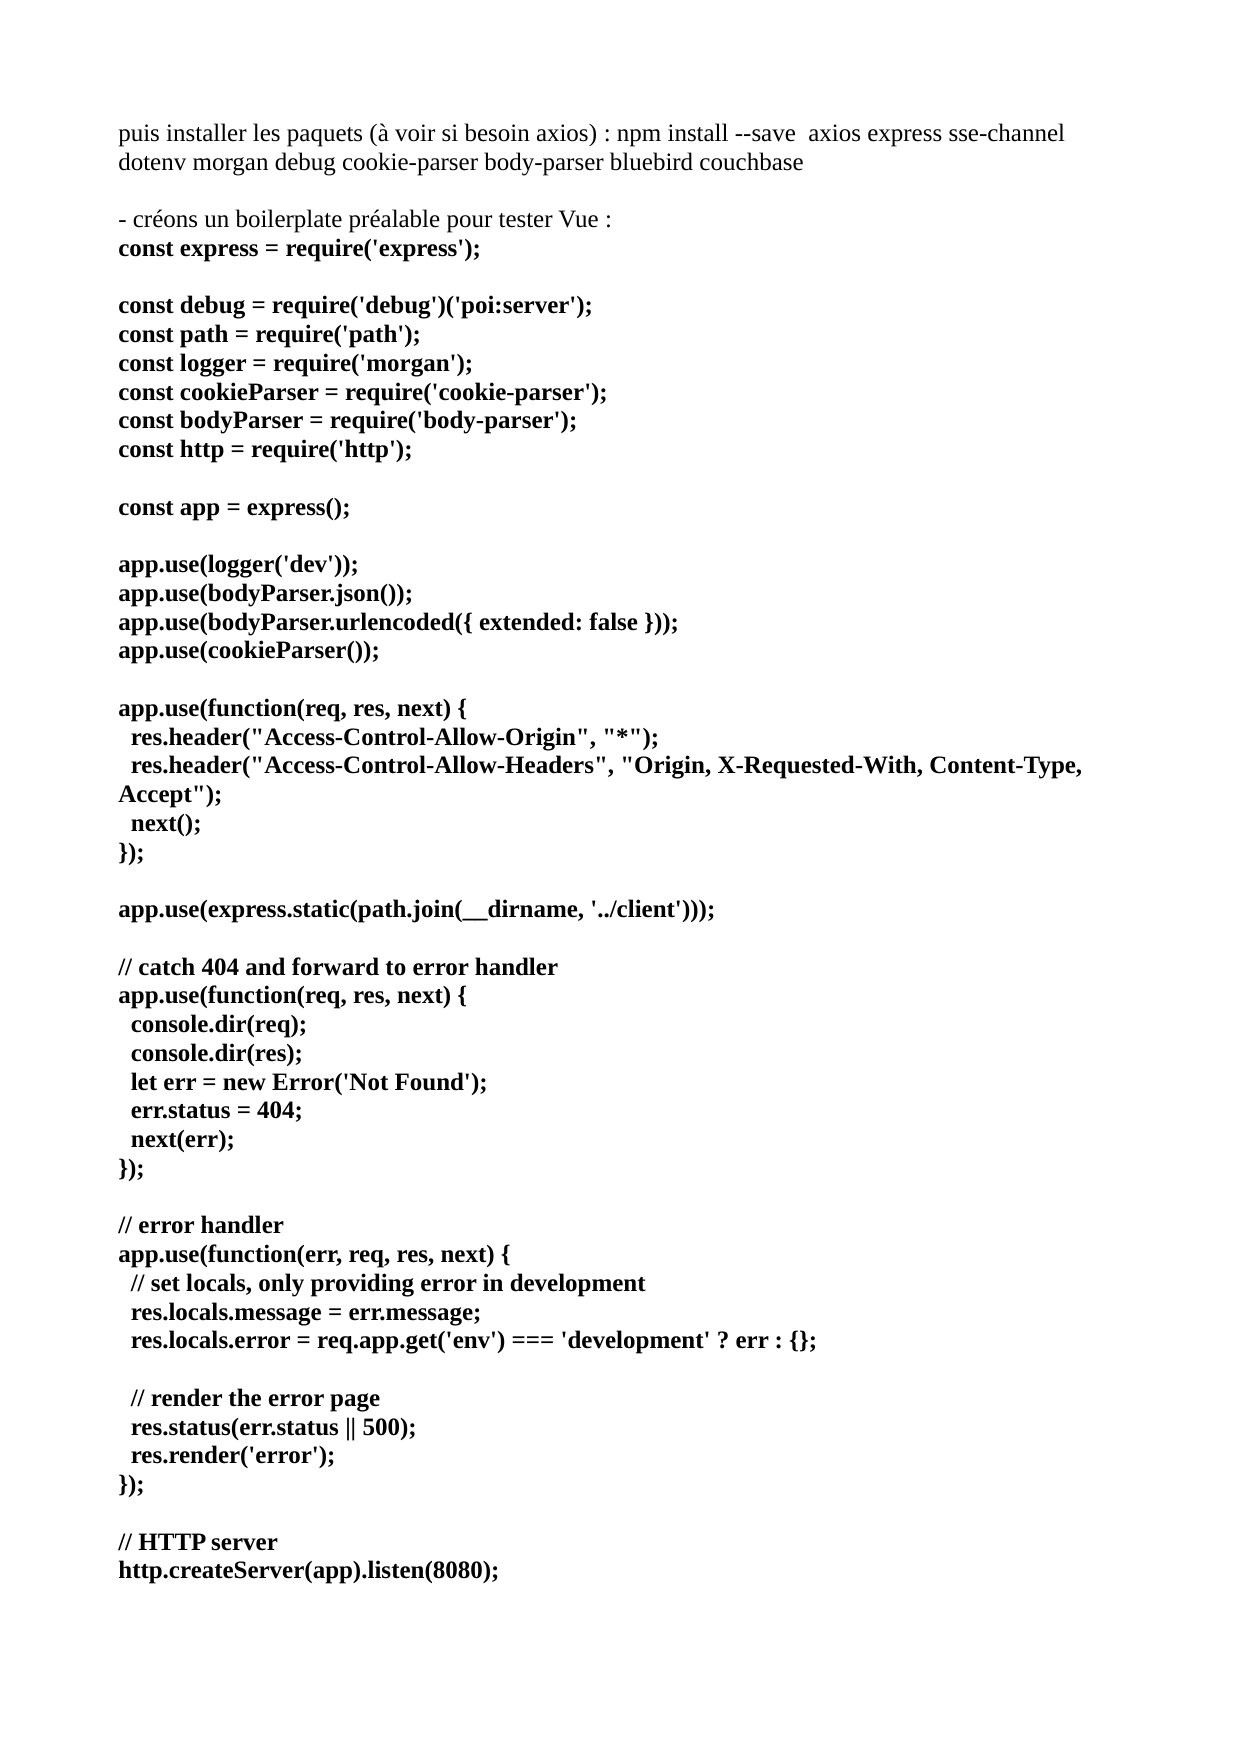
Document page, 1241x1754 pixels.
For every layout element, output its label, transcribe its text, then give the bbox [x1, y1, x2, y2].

text // set locals, only providing error in development [118, 1268, 1122, 1297]
text let err = new Error('Not Found'); [118, 1067, 1122, 1096]
text // render the error page [118, 1383, 1122, 1412]
text console.dir(res); [118, 1038, 1122, 1067]
text next(); [118, 808, 1122, 837]
text // HTTP server [118, 1527, 1122, 1556]
text app.use(bodyParser.urlencoded({ extended: false })); [118, 607, 1122, 636]
text app.use(function(req, res, next) { [118, 981, 1122, 1009]
text // catch 404 and forward to error handler [118, 952, 1122, 981]
text res.locals.error = req.app.get('env') === 'development' ? err : {}; [118, 1326, 1122, 1354]
text console.dir(req); [118, 1009, 1122, 1038]
text const express = require('express'); [118, 233, 1122, 262]
text res.header("Access-Control-Allow-Origin", "*"); [118, 722, 1122, 751]
text }); [118, 837, 1122, 866]
text app.use(logger('dev')); [118, 549, 1122, 578]
text res.locals.message = err.message; [118, 1297, 1122, 1326]
text res.render('error'); [118, 1441, 1122, 1469]
text }); [118, 1469, 1122, 1498]
text const bodyParser = require('body-parser'); [118, 406, 1122, 434]
text app.use(bodyParser.json()); [118, 578, 1122, 607]
text // error handler [118, 1211, 1122, 1239]
text http.createServer(app).listen(8080); [118, 1556, 1122, 1584]
text res.status(err.status || 500); [118, 1412, 1122, 1441]
text const app = express(); [118, 492, 1122, 521]
text }); [118, 1153, 1122, 1182]
text puis installer les paquets (à voir si besoin axios) : npm install --save axios express sse-channel dotenv morgan debug cookie-parser body-parser bluebird couchbase [118, 118, 1122, 176]
text - créons un boilerplate préalable pour tester Vue : [118, 204, 1122, 233]
text const logger = require('morgan'); [118, 348, 1122, 377]
text const path = require('path'); [118, 319, 1122, 348]
text const debug = require('debug')('poi:server'); [118, 291, 1122, 319]
text app.use(express.static(path.join(__dirname, '../client'))); [118, 894, 1122, 923]
text const http = require('http'); [118, 434, 1122, 463]
text err.status = 404; [118, 1096, 1122, 1124]
text res.header("Access-Control-Allow-Headers", "Origin, X-Requested-With, Content-Type, Accept"); [118, 751, 1122, 808]
text app.use(cookieParser()); [118, 636, 1122, 664]
text app.use(function(req, res, next) { [118, 693, 1122, 722]
text const cookieParser = require('cookie-parser'); [118, 377, 1122, 406]
text app.use(function(err, req, res, next) { [118, 1239, 1122, 1268]
text next(err); [118, 1124, 1122, 1153]
